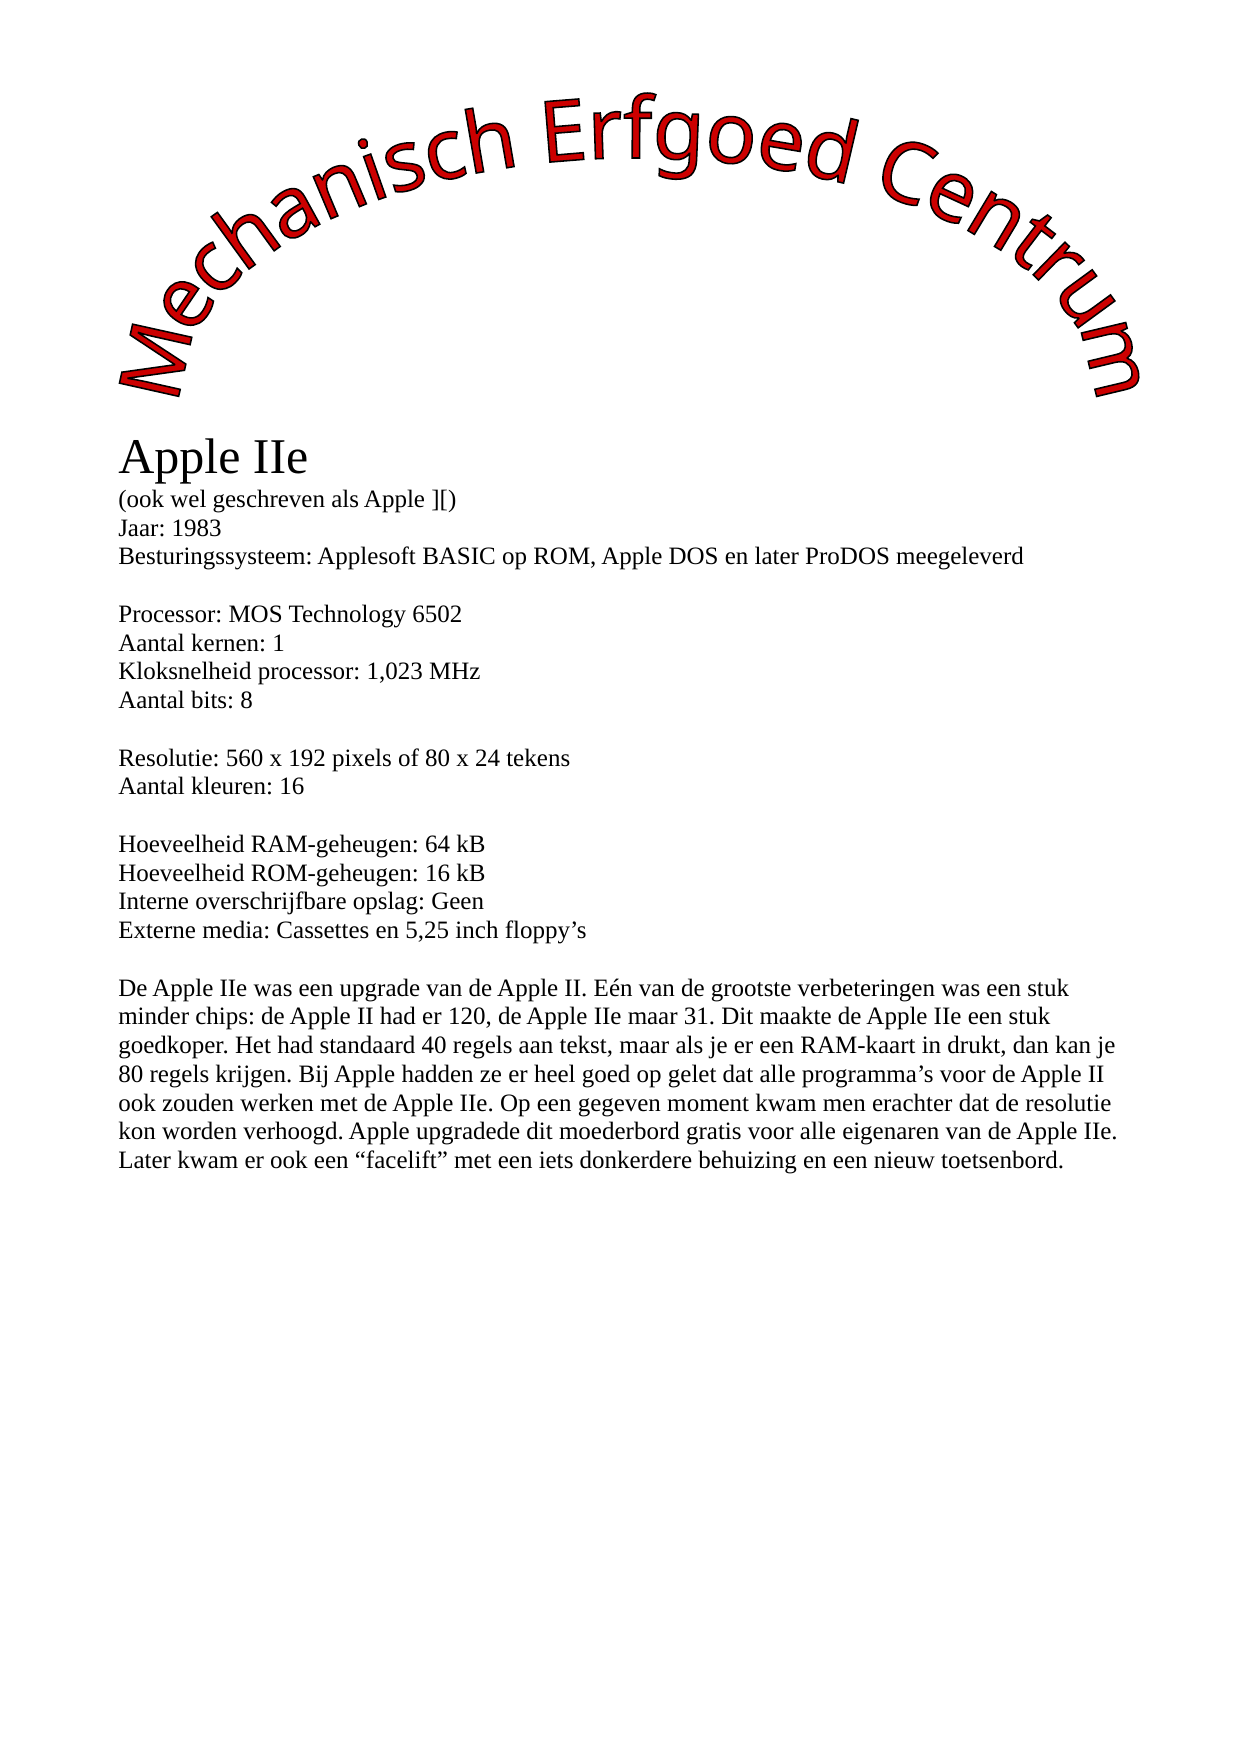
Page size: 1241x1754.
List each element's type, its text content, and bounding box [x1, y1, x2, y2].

text De Apple IIe was een upgrade van de Apple II. Eén van de grootste verbeteringen was een stuk minder chips: de Apple II had er 120, de Apple IIe maar 31. Dit maakte de Apple IIe een stuk goedkoper. Het had standaard 40 regels aan tekst, maar als je er een RAM-kaart in drukt, dan kan je 80 regels krijgen. Bij Apple hadden ze er heel goed op gelet dat alle programma’s voor de Apple II ook zouden werken met de Apple IIe. Op een gegeven moment kwam men erachter dat de resolutie kon worden verhoogd. Apple upgradede dit moederbord gratis voor alle eigenaren van de Apple IIe. Later kwam er ook een “facelift” met een iets donkerdere behuizing en een nieuw toetsenbord. [118, 973, 1122, 1174]
text Hoeveelheid RAM-geheugen: 64 kB [118, 829, 1122, 858]
text Aantal kleuren: 16 [118, 771, 1122, 800]
text Aantal bits: 8 [118, 685, 1122, 714]
text Kloksnelheid processor: 1,023 MHz [118, 656, 1122, 685]
text Interne overschrijfbare opslag: Geen [118, 886, 1122, 915]
text Jaar: 1983 [118, 513, 1122, 541]
text Externe media: Cassettes en 5,25 inch floppy’s [118, 915, 1122, 944]
text Resolutie: 560 x 192 pixels of 80 x 24 tekens [118, 743, 1122, 771]
text Processor: MOS Technology 6502 [118, 599, 1122, 628]
text Hoeveelheid ROM-geheugen: 16 kB [118, 858, 1122, 886]
text Besturingssysteem: Applesoft BASIC op ROM, Apple DOS en later ProDOS meegeleverd [118, 541, 1122, 570]
text Apple IIe [118, 426, 1122, 484]
text (ook wel geschreven als Apple ][) [118, 484, 1122, 513]
text Aantal kernen: 1 [118, 628, 1122, 656]
